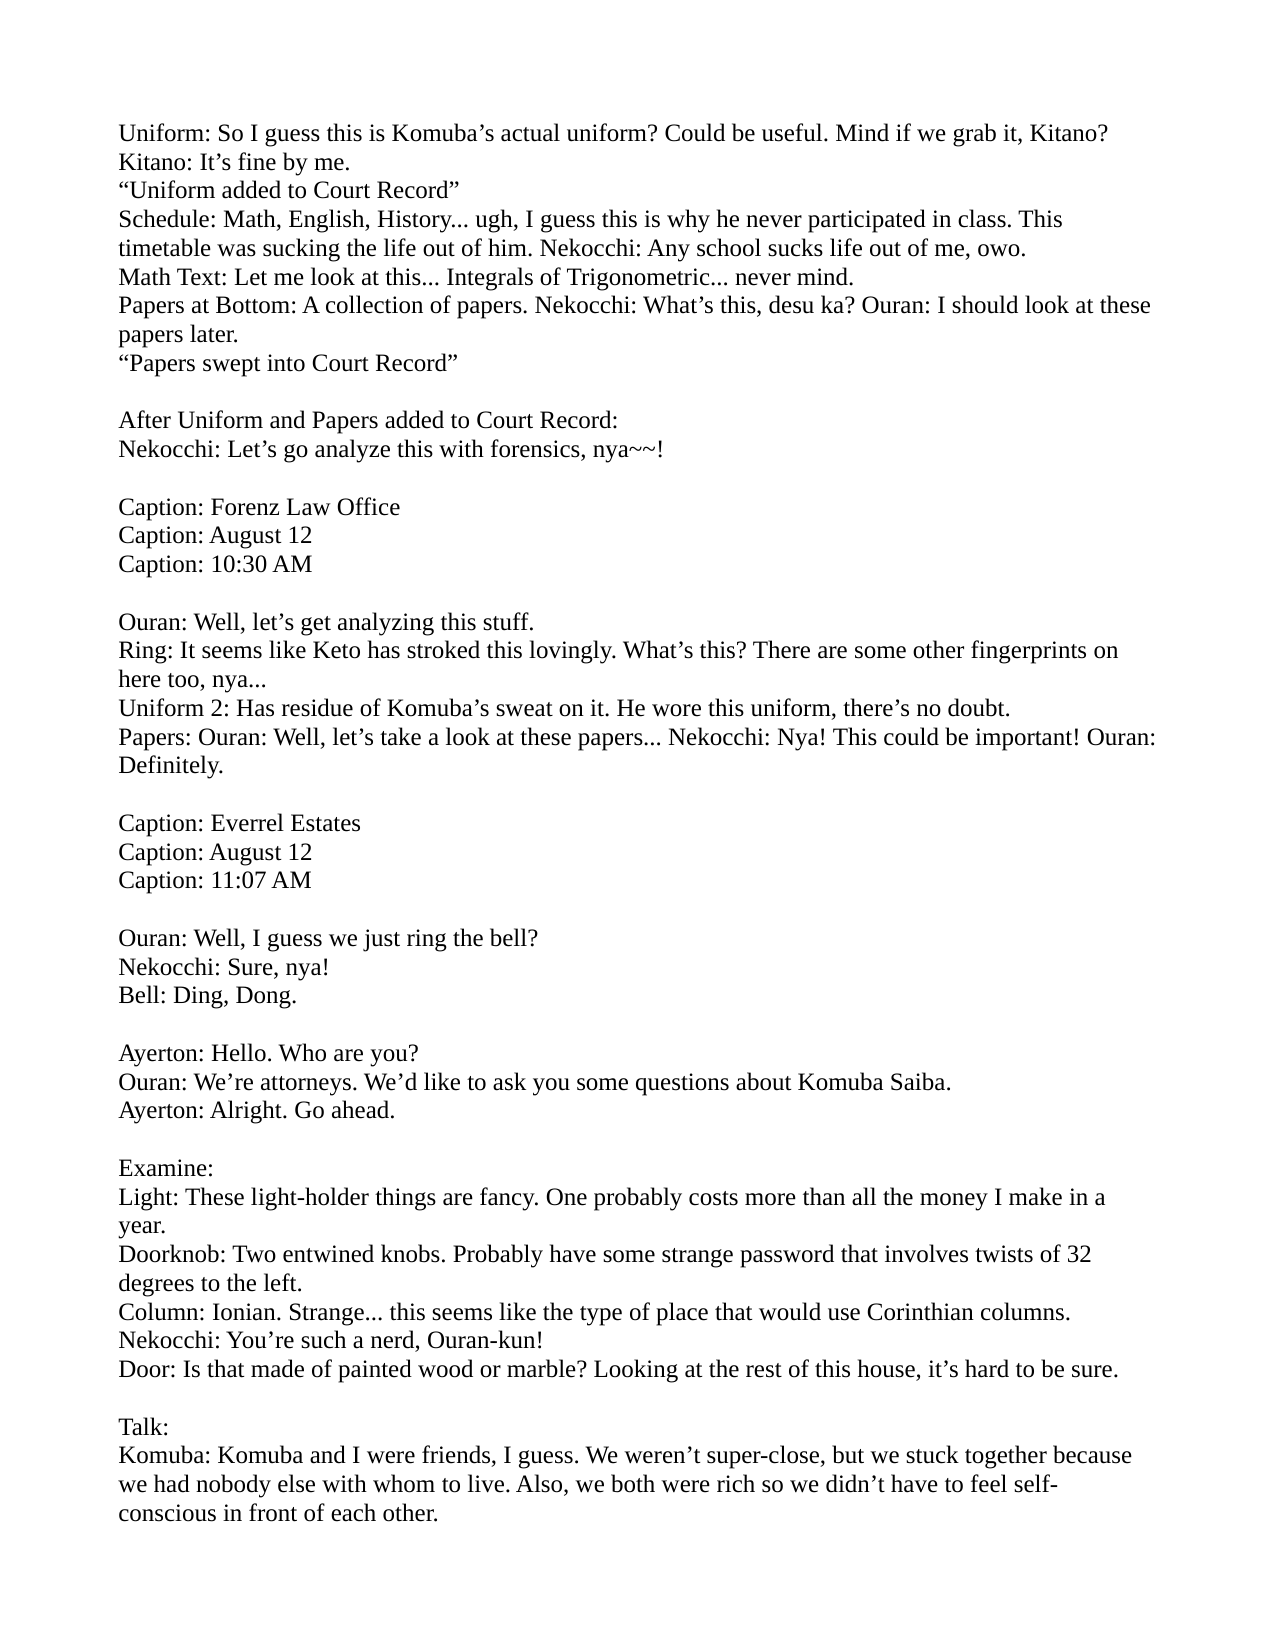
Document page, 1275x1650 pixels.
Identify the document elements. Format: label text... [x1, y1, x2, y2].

text Uniform: So I guess this is Komuba’s actual uniform? Could be useful. Mind if we grab it, Kitano? Kitano: It’s fine by me. [118, 118, 1157, 176]
text Ring: It seems like Keto has stroked this lovingly. What’s this? There are some other fingerprints on here too, nya... [118, 636, 1157, 693]
text Komuba: Komuba and I were friends, I guess. We weren’t super-close, but we stuck together because we had nobody else with whom to live. Also, we both were rich so we didn’t have to feel self-conscious in front of each other. [118, 1441, 1157, 1527]
text Door: Is that made of painted wood or marble? Looking at the rest of this house, it’s hard to be sure. [118, 1354, 1157, 1383]
text Caption: Forenz Law Office [118, 492, 1157, 521]
text Column: Ionian. Strange... this seems like the type of place that would use Corinthian columns. Nekocchi: You’re such a nerd, Ouran-kun! [118, 1297, 1157, 1354]
text Ayerton: Hello. Who are you? [118, 1038, 1157, 1067]
text Bell: Ding, Dong. [118, 981, 1157, 1009]
text Ouran: Well, I guess we just ring the bell? [118, 923, 1157, 952]
text Ayerton: Alright. Go ahead. [118, 1096, 1157, 1124]
text Ouran: We’re attorneys. We’d like to ask you some questions about Komuba Saiba. [118, 1067, 1157, 1096]
text Caption: 11:07 AM [118, 866, 1157, 894]
text Nekocchi: Let’s go analyze this with forensics, nya~~! [118, 434, 1157, 463]
text Examine: [118, 1153, 1157, 1182]
text “Uniform added to Court Record” [118, 176, 1157, 204]
text Caption: August 12 [118, 521, 1157, 549]
text Nekocchi: Sure, nya! [118, 952, 1157, 981]
text Talk: [118, 1412, 1157, 1441]
text “Papers swept into Court Record” [118, 348, 1157, 377]
text Papers at Bottom: A collection of papers. Nekocchi: What’s this, desu ka? Ouran: I should look at these papers later. [118, 291, 1157, 348]
text Ouran: Well, let’s get analyzing this stuff. [118, 607, 1157, 636]
text Caption: 10:30 AM [118, 549, 1157, 578]
text Uniform 2: Has residue of Komuba’s sweat on it. He wore this uniform, there’s no doubt. [118, 693, 1157, 722]
text Math Text: Let me look at this... Integrals of Trigonometric... never mind. [118, 262, 1157, 291]
text Papers: Ouran: Well, let’s take a look at these papers... Nekocchi: Nya! This could be important! Ouran: Definitely. [118, 722, 1157, 779]
text Caption: Everrel Estates [118, 808, 1157, 837]
text Caption: August 12 [118, 837, 1157, 866]
text Doorknob: Two entwined knobs. Probably have some strange password that involves twists of 32 degrees to the left. [118, 1239, 1157, 1297]
text Light: These light-holder things are fancy. One probably costs more than all the money I make in a year. [118, 1182, 1157, 1239]
text After Uniform and Papers added to Court Record: [118, 406, 1157, 434]
text Schedule: Math, English, History... ugh, I guess this is why he never participated in class. This timetable was sucking the life out of him. Nekocchi: Any school sucks life out of me, owo. [118, 204, 1157, 262]
